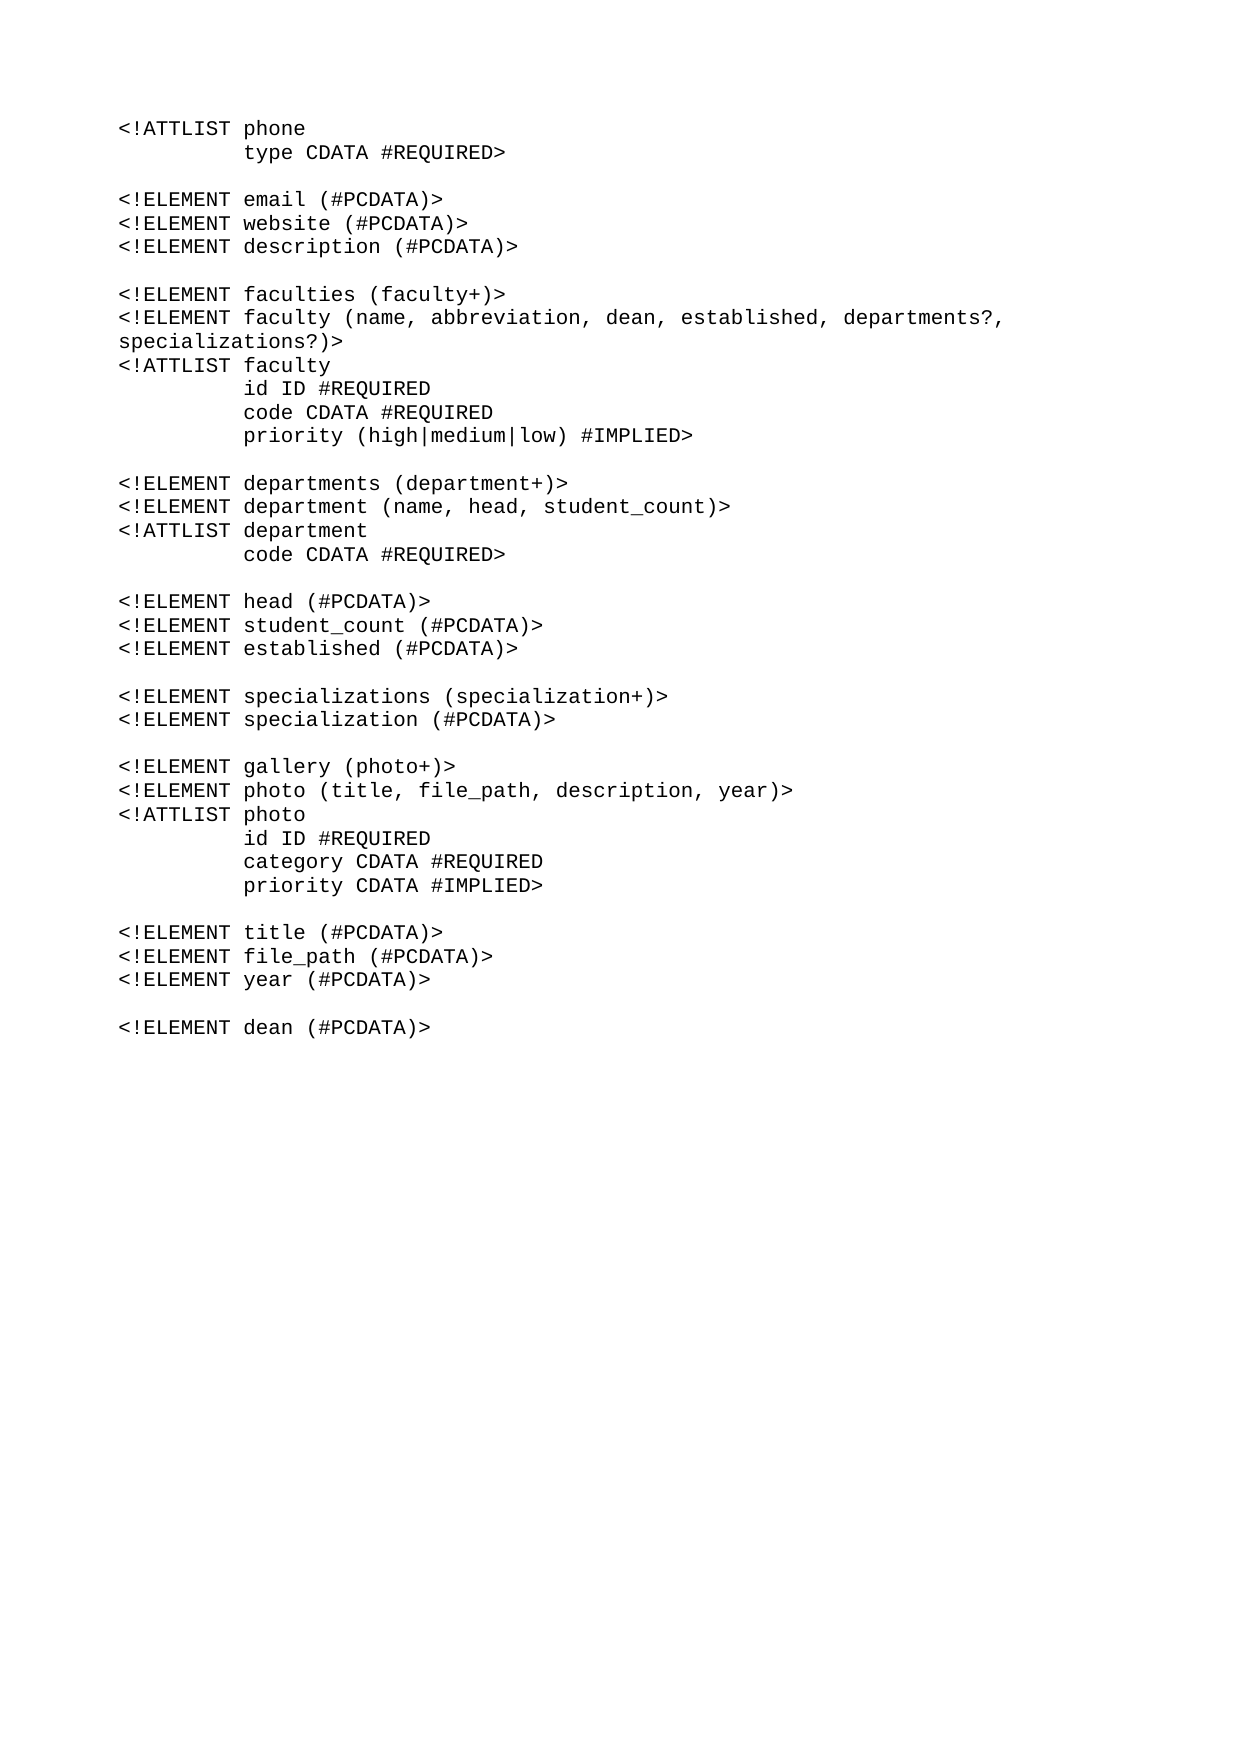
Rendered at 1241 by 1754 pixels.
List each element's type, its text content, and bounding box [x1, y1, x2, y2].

text code CDATA #REQUIRED [118, 402, 1122, 426]
text <!ELEMENT gallery (photo+)> [118, 757, 1122, 780]
text <!ELEMENT departments (department+)> [118, 473, 1122, 496]
text priority CDATA #IMPLIED> [118, 875, 1122, 898]
text <!ELEMENT description (#PCDATA)> [118, 236, 1122, 260]
text <!ELEMENT dean (#PCDATA)> [118, 1017, 1122, 1040]
text <!ATTLIST photo [118, 804, 1122, 827]
text <!ATTLIST department [118, 520, 1122, 544]
text <!ELEMENT student_count (#PCDATA)> [118, 615, 1122, 638]
text <!ELEMENT email (#PCDATA)> [118, 189, 1122, 213]
text <!ELEMENT year (#PCDATA)> [118, 969, 1122, 993]
text <!ATTLIST faculty [118, 354, 1122, 378]
text category CDATA #REQUIRED [118, 851, 1122, 875]
text <!ELEMENT specialization (#PCDATA)> [118, 709, 1122, 733]
text <!ELEMENT photo (title, file_path, description, year)> [118, 780, 1122, 804]
text <!ELEMENT faculty (name, abbreviation, dean, established, departments?, specializations?)> [118, 307, 1122, 354]
text id ID #REQUIRED [118, 378, 1122, 402]
text type CDATA #REQUIRED> [118, 142, 1122, 165]
text <!ELEMENT specializations (specialization+)> [118, 686, 1122, 709]
text <!ATTLIST phone [118, 118, 1122, 142]
text <!ELEMENT department (name, head, student_count)> [118, 496, 1122, 520]
text <!ELEMENT faculties (faculty+)> [118, 284, 1122, 307]
text <!ELEMENT head (#PCDATA)> [118, 591, 1122, 615]
text <!ELEMENT title (#PCDATA)> [118, 922, 1122, 946]
text code CDATA #REQUIRED> [118, 544, 1122, 567]
text <!ELEMENT file_path (#PCDATA)> [118, 946, 1122, 969]
text <!ELEMENT website (#PCDATA)> [118, 213, 1122, 236]
text priority (high|medium|low) #IMPLIED> [118, 426, 1122, 449]
text <!ELEMENT established (#PCDATA)> [118, 638, 1122, 662]
text id ID #REQUIRED [118, 827, 1122, 851]
